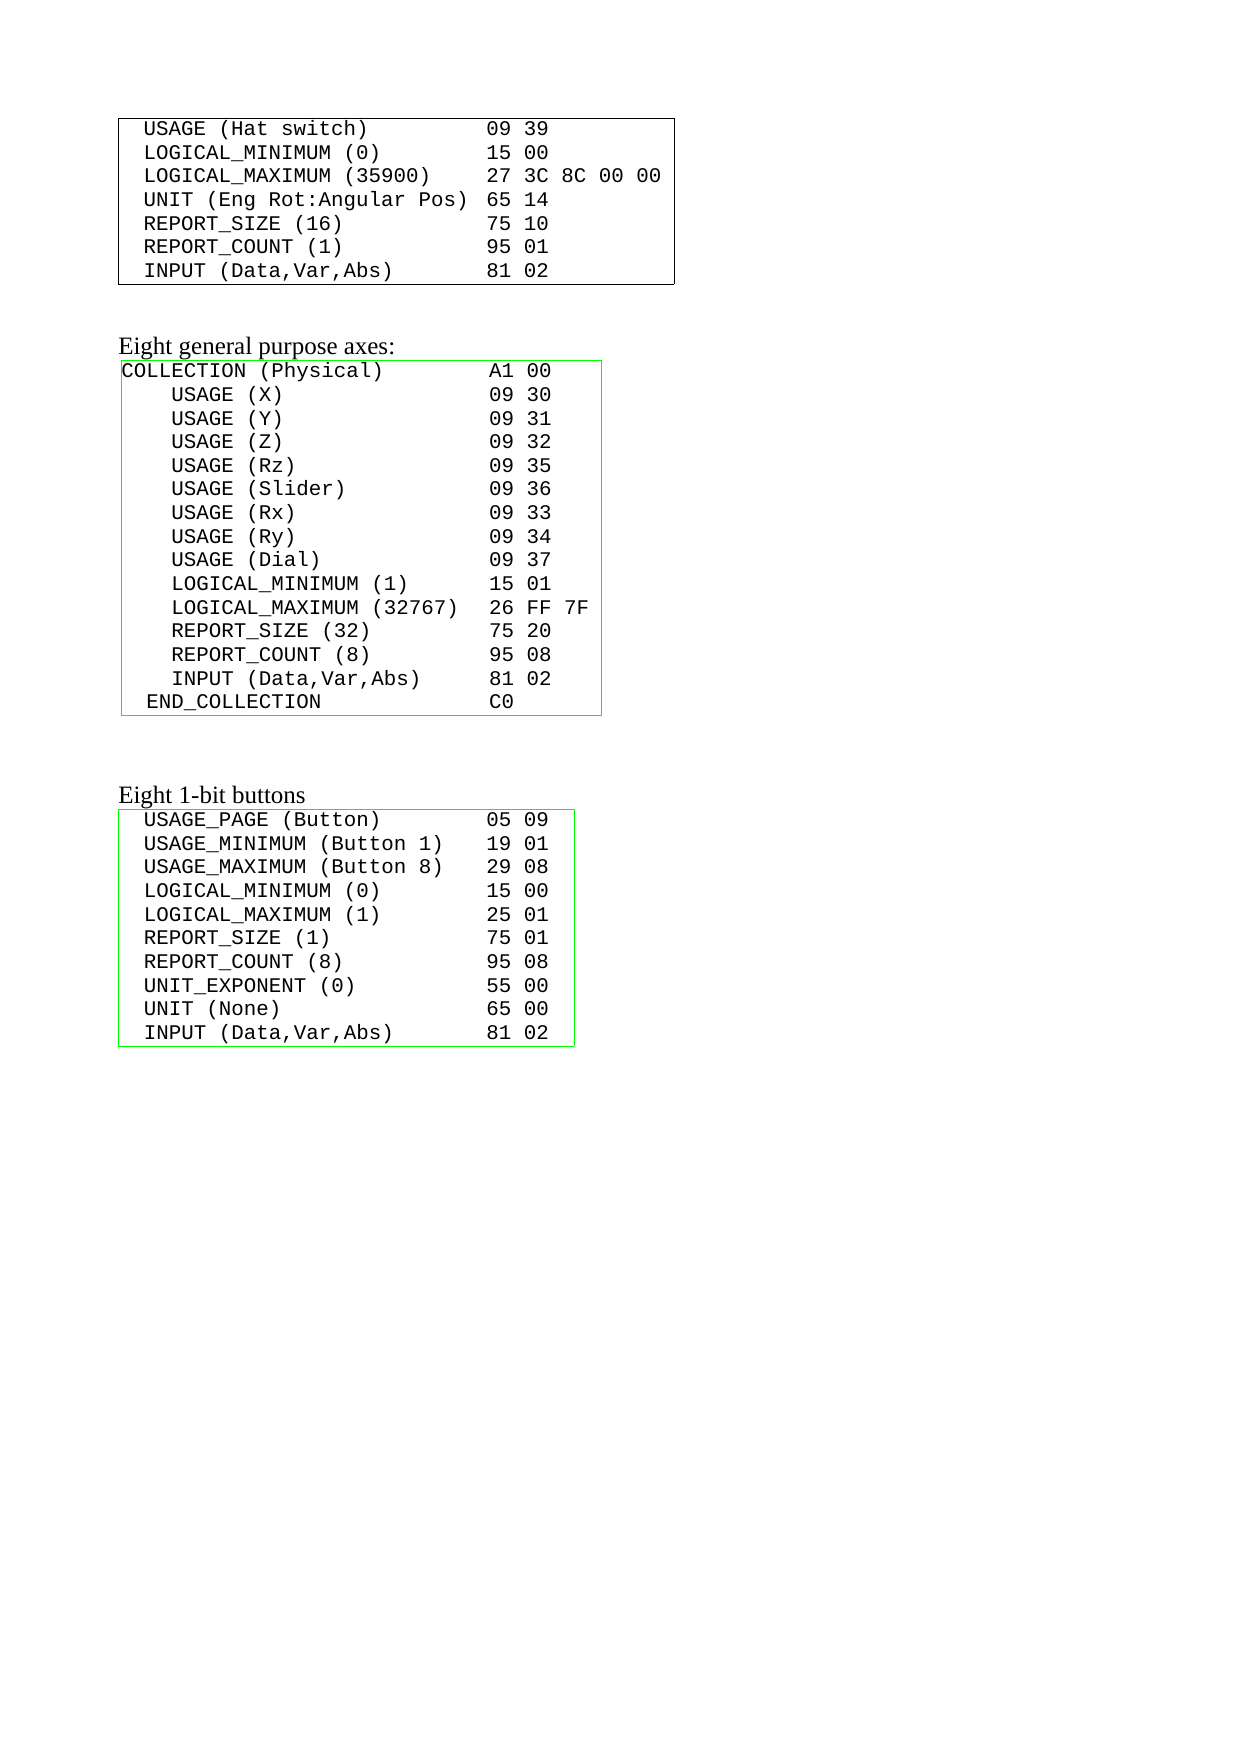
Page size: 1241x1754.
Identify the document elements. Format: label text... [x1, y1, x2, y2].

text LOGICAL_MINIMUM (0) 15 00 [119, 880, 574, 904]
text INPUT (Data,Var,Abs) 81 02 [122, 668, 601, 691]
text USAGE (Z) 09 32 [122, 431, 601, 455]
text LOGICAL_MAXIMUM (32767) 26 FF 7F [122, 597, 601, 620]
text USAGE (X) 09 30 [122, 384, 601, 407]
text LOGICAL_MINIMUM (1) 15 01 [122, 573, 601, 597]
text USAGE (Rz) 09 35 [122, 455, 601, 478]
text INPUT (Data,Var,Abs) 81 02 [119, 1022, 574, 1046]
text REPORT_SIZE (32) 75 20 [122, 620, 601, 644]
text USAGE_PAGE (Button) 05 09 [119, 810, 574, 833]
text LOGICAL_MINIMUM (0) 15 00 [119, 142, 673, 166]
text COLLECTION (Physical) A1 00 [122, 361, 601, 384]
text USAGE (Ry) 09 34 [122, 526, 601, 549]
text USAGE (Slider) 09 36 [122, 478, 601, 502]
text USAGE (Hat switch) 09 39 [119, 119, 673, 142]
text INPUT (Data,Var,Abs) 81 02 [119, 260, 673, 284]
text REPORT_COUNT (8) 95 08 [122, 644, 601, 668]
text UNIT_EXPONENT (0) 55 00 [119, 975, 574, 998]
text LOGICAL_MAXIMUM (1) 25 01 [119, 904, 574, 927]
text UNIT (Eng Rot:Angular Pos) 65 14 [119, 189, 673, 213]
text USAGE (Dial) 09 37 [122, 549, 601, 573]
text UNIT (None) 65 00 [119, 998, 574, 1022]
text Eight 1-bit buttons [118, 780, 1122, 809]
text REPORT_SIZE (16) 75 10 [119, 213, 673, 236]
text USAGE (Y) 09 31 [122, 407, 601, 431]
text USAGE (Rx) 09 33 [122, 502, 601, 526]
text LOGICAL_MAXIMUM (35900) 27 3C 8C 00 00 [119, 166, 673, 189]
text REPORT_COUNT (8) 95 08 [119, 951, 574, 975]
text REPORT_SIZE (1) 75 01 [119, 927, 574, 951]
text Eight general purpose axes: [118, 331, 1122, 360]
text USAGE_MAXIMUM (Button 8) 29 08 [119, 856, 574, 880]
text END_COLLECTION C0 [122, 691, 601, 715]
text USAGE_MINIMUM (Button 1) 19 01 [119, 833, 574, 856]
text REPORT_COUNT (1) 95 01 [119, 236, 673, 260]
